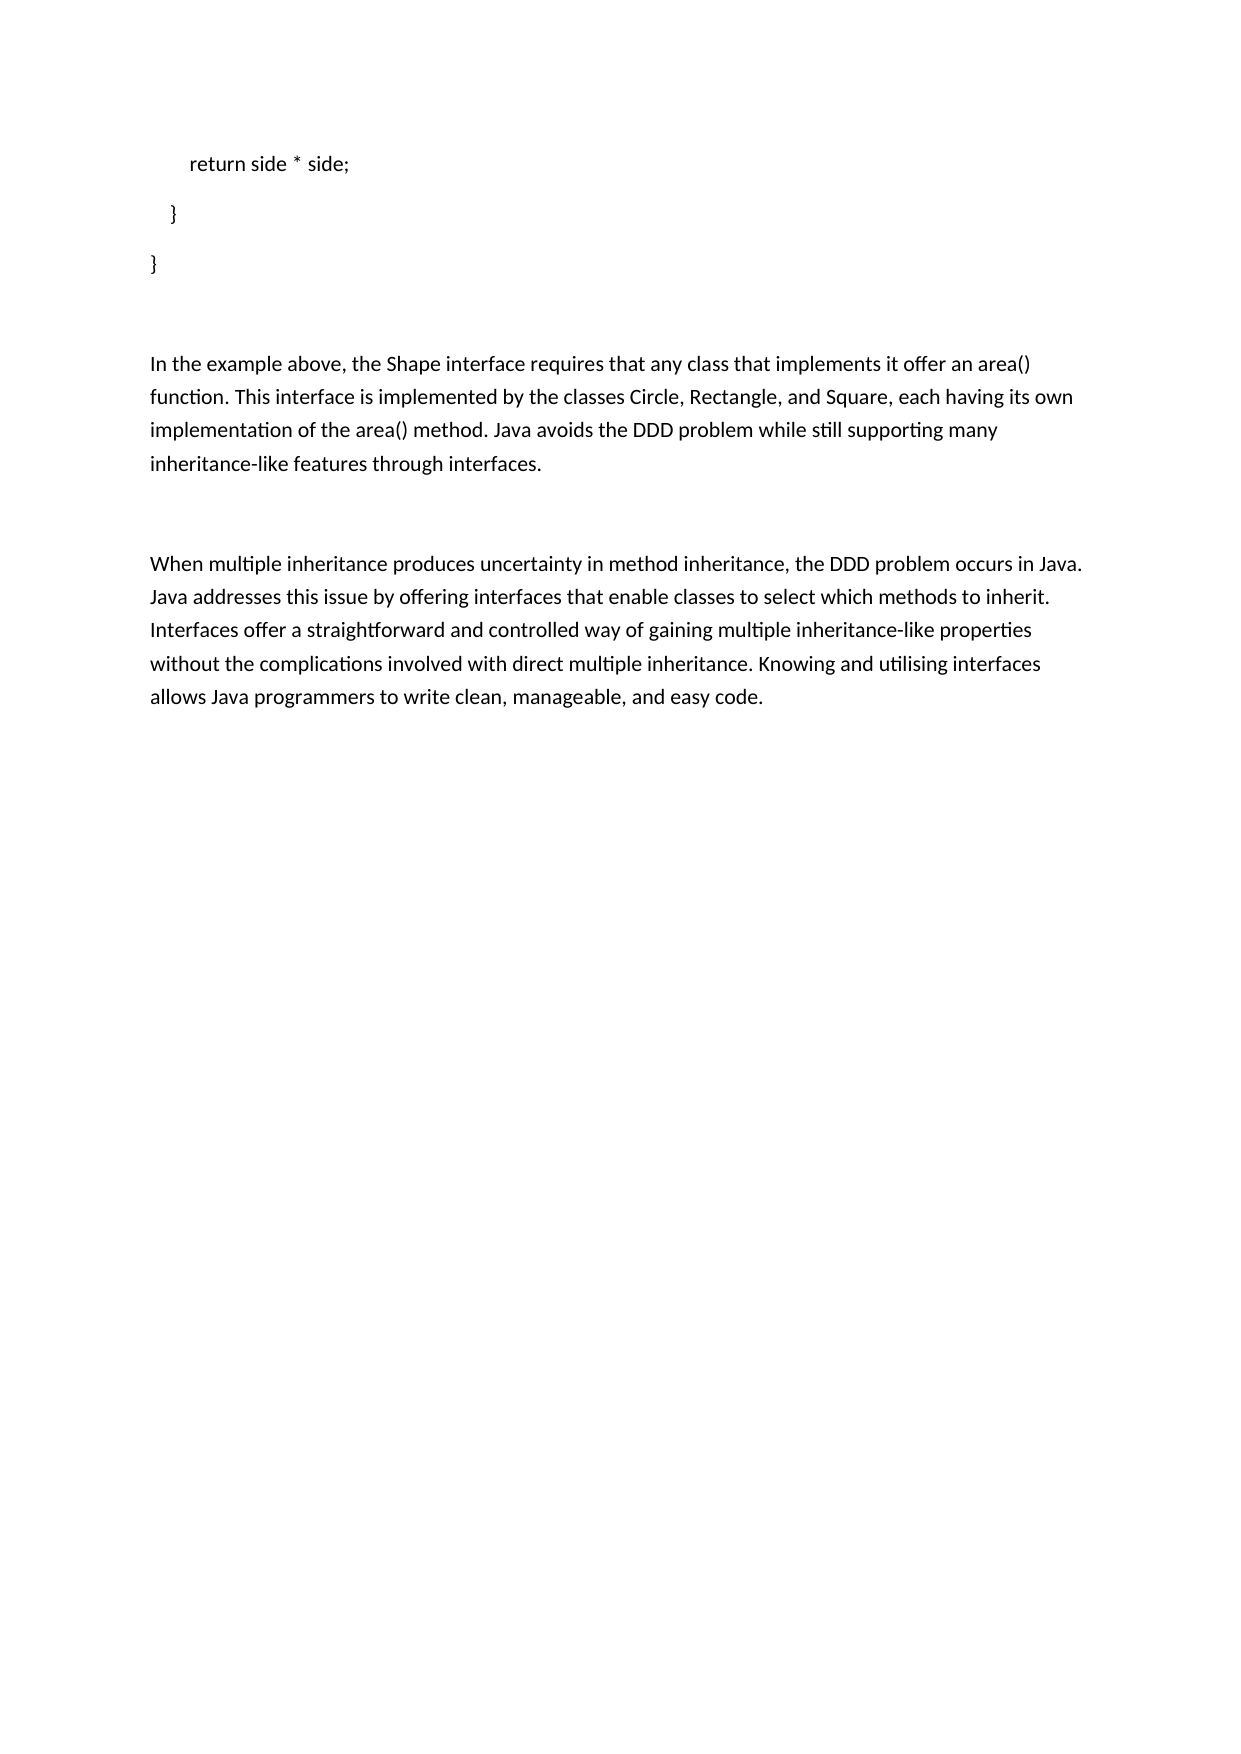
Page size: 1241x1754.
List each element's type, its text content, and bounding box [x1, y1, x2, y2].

text When multiple inheritance produces uncertainty in method inheritance, the DDD problem occurs in Java. Java addresses this issue by offering interfaces that enable classes to select which methods to inherit. Interfaces offer a straightforward and controlled way of gaining multiple inheritance-like properties without the complications involved with direct multiple inheritance. Knowing and utilising interfaces allows Java programmers to write clean, manageable, and easy code. [150, 550, 1090, 710]
text In the example above, the Shape interface requires that any class that implements it offer an area() function. This interface is implemented by the classes Circle, Rectangle, and Square, each having its own implementation of the area() method. Java avoids the DDD problem while still supporting many inheritance-like features through interfaces. [150, 350, 1090, 477]
text return side * side; [150, 150, 1090, 177]
text } [150, 250, 1090, 277]
text } [150, 200, 1090, 227]
